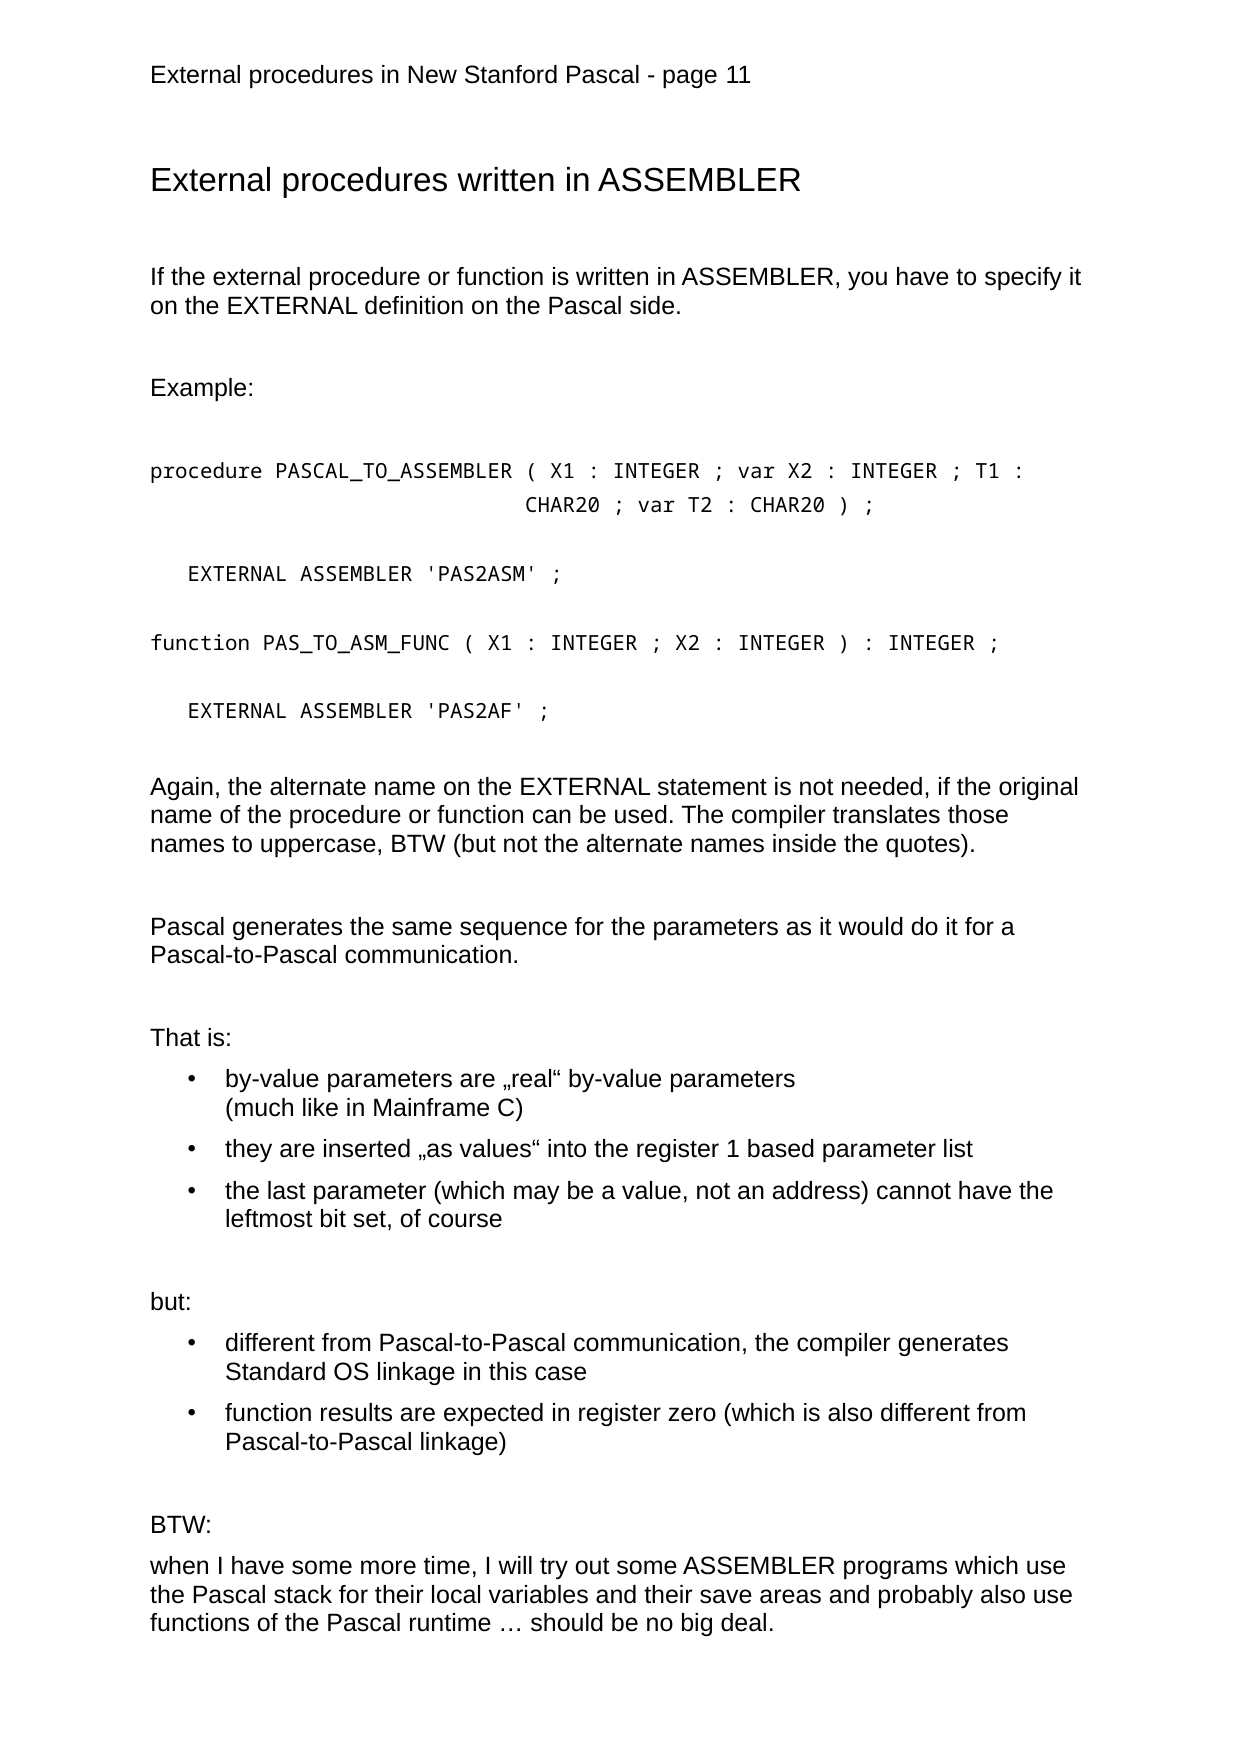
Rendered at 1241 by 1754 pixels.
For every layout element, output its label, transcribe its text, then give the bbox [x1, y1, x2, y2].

text procedure PASCAL_TO_ASSEMBLER ( X1 : INTEGER ; var X2 : INTEGER ; T1 : [150, 456, 1090, 484]
text but: [150, 1287, 1090, 1316]
list by-value parameters are „real“ by-value parameters (much like in Mainframe C) [187, 1064, 1090, 1122]
list the last parameter (which may be a value, not an address) cannot have the leftmost bit set, of course [187, 1176, 1090, 1233]
list function results are expected in register zero (which is also different from Pascal-to-Pascal linkage) [187, 1398, 1090, 1456]
text EXTERNAL ASSEMBLER 'PAS2ASM' ; [150, 559, 1090, 587]
text when I have some more time, I will try out some ASSEMBLER programs which use the Pascal stack for their local variables and their save areas and probably also use functions of the Pascal runtime … should be no big deal. [150, 1551, 1090, 1637]
text function PAS_TO_ASM_FUNC ( X1 : INTEGER ; X2 : INTEGER ) : INTEGER ; [150, 628, 1090, 656]
text EXTERNAL ASSEMBLER 'PAS2AF' ; [150, 696, 1090, 725]
text Again, the alternate name on the EXTERNAL statement is not needed, if the original name of the procedure or function can be used. The compiler translates those names to uppercase, BTW (but not the alternate names inside the quotes). [150, 772, 1090, 858]
list different from Pascal-to-Pascal communication, the compiler generates Standard OS linkage in this case [187, 1328, 1090, 1386]
text That is: [150, 1023, 1090, 1052]
text CHAR20 ; var T2 : CHAR20 ) ; [150, 490, 1090, 518]
text External procedures written in ASSEMBLER [150, 160, 1090, 198]
text Example: [150, 373, 1090, 402]
text If the external procedure or function is written in ASSEMBLER, you have to specify it on the EXTERNAL definition on the Pascal side. [150, 262, 1090, 319]
text BTW: [150, 1510, 1090, 1538]
text Pascal generates the same sequence for the parameters as it would do it for a Pascal-to-Pascal communication. [150, 912, 1090, 969]
list they are inserted „as values“ into the register 1 based parameter list [187, 1134, 1090, 1163]
